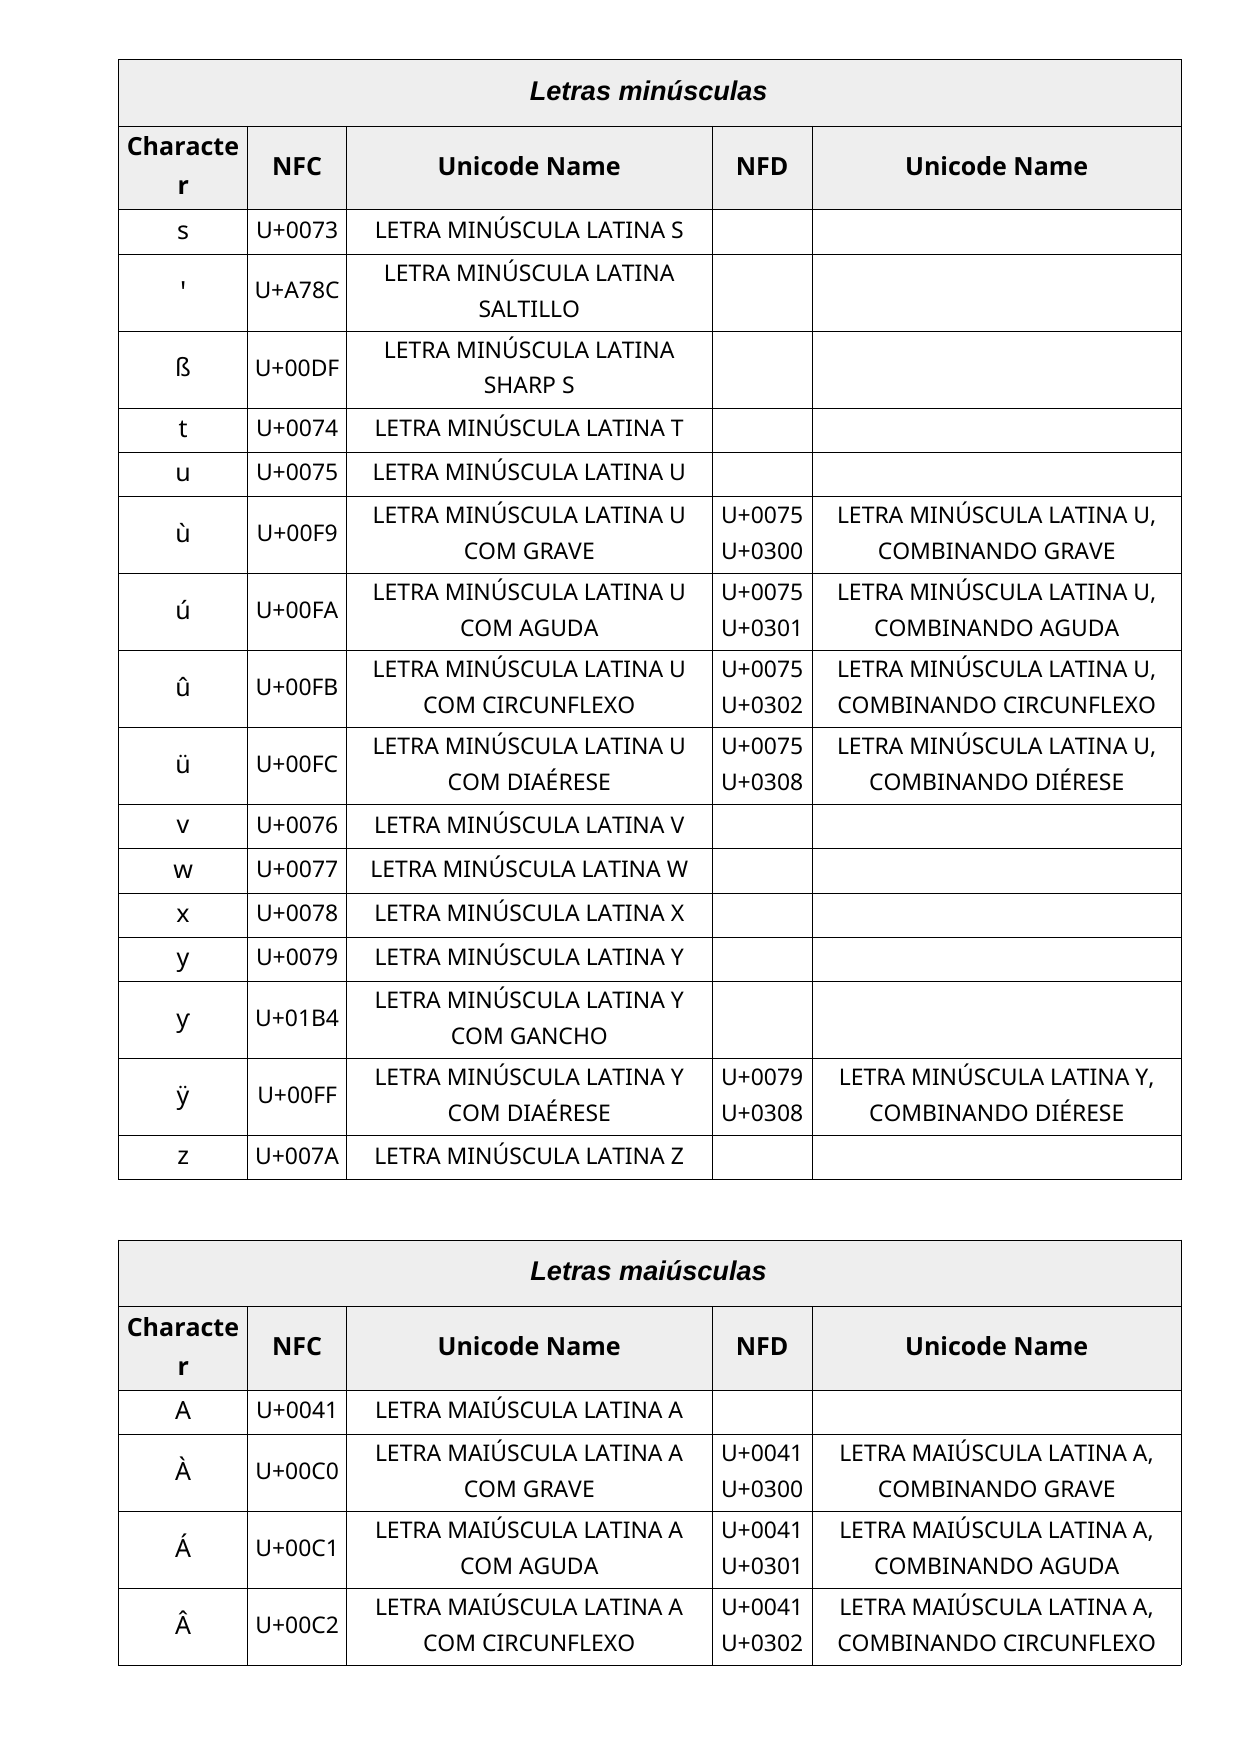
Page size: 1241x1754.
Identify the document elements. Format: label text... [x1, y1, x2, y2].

table_cell t [119, 409, 247, 452]
table_cell [813, 332, 1181, 407]
table_cell NFD [713, 127, 812, 209]
table_cell LETRA MINÚSCULA LATINA S [347, 210, 712, 253]
table_cell ÿ [119, 1059, 247, 1135]
table_cell U+00F9 [248, 497, 346, 573]
table_cell U+00FF [248, 1059, 346, 1135]
table_cell ß [119, 332, 247, 407]
table_cell [713, 1136, 812, 1179]
table_cell [713, 453, 812, 496]
table_cell U+007A [248, 1136, 346, 1179]
table_cell LETRA MINÚSCULA LATINA X [347, 894, 712, 937]
table_cell U+00C1 [248, 1512, 346, 1588]
table_cell LETRA MINÚSCULA LATINA U COM CIRCUNFLEXO [347, 651, 712, 727]
table_cell LETRA MAIÚSCULA LATINA A, COMBINANDO CIRCUNFLEXO [813, 1589, 1181, 1665]
table_cell LETRA MINÚSCULA LATINA Z [347, 1136, 712, 1179]
table_cell Character [119, 1307, 247, 1390]
table_header Letras minúsculas [119, 60, 1181, 126]
table_cell [813, 894, 1181, 937]
table_cell [813, 1391, 1181, 1434]
table_cell ü [119, 728, 247, 804]
table_cell LETRA MINÚSCULA LATINA W [347, 849, 712, 892]
table_cell Â [119, 1589, 247, 1665]
table_cell U+0077 [248, 849, 346, 892]
table_cell LETRA MAIÚSCULA LATINA A, COMBINANDO AGUDA [813, 1512, 1181, 1588]
table_cell U+0075 [248, 453, 346, 496]
table_cell A [119, 1391, 247, 1434]
table_cell U+0041 U+0300 [713, 1435, 812, 1511]
table_cell ƴ [119, 982, 247, 1058]
table_cell Unicode Name [813, 127, 1181, 209]
table_cell LETRA MINÚSCULA LATINA U COM AGUDA [347, 574, 712, 650]
table_cell Unicode Name [813, 1307, 1181, 1390]
table_cell U+A78C [248, 255, 346, 331]
table_cell ꞌ [119, 255, 247, 331]
table_cell LETRA MINÚSCULA LATINA U, COMBINANDO CIRCUNFLEXO [813, 651, 1181, 727]
table_cell ù [119, 497, 247, 573]
table_cell [713, 1391, 812, 1434]
table_cell LETRA MINÚSCULA LATINA U, COMBINANDO AGUDA [813, 574, 1181, 650]
table_cell LETRA MINÚSCULA LATINA Y [347, 938, 712, 981]
table_cell [713, 409, 812, 452]
table_cell U+0073 [248, 210, 346, 253]
table_cell LETRA MINÚSCULA LATINA U COM GRAVE [347, 497, 712, 573]
table_cell [713, 332, 812, 407]
table_cell [713, 982, 812, 1058]
table_cell [713, 894, 812, 937]
table_cell [713, 210, 812, 253]
table_cell y [119, 938, 247, 981]
table_cell LETRA MAIÚSCULA LATINA A COM AGUDA [347, 1512, 712, 1588]
table_cell LETRA MINÚSCULA LATINA U [347, 453, 712, 496]
table_cell LETRA MAIÚSCULA LATINA A COM CIRCUNFLEXO [347, 1589, 712, 1665]
table_cell U+00C2 [248, 1589, 346, 1665]
table_cell U+0076 [248, 805, 346, 848]
table_cell U+0075 U+0301 [713, 574, 812, 650]
table_cell U+0074 [248, 409, 346, 452]
table_cell Character [119, 127, 247, 209]
table_cell U+0075 U+0302 [713, 651, 812, 727]
table_cell [713, 255, 812, 331]
table_cell [813, 805, 1181, 848]
table_cell [813, 849, 1181, 892]
table_cell LETRA MINÚSCULA LATINA U, COMBINANDO DIÉRESE [813, 728, 1181, 804]
table_cell v [119, 805, 247, 848]
table_cell U+0075 U+0300 [713, 497, 812, 573]
table_cell U+0075 U+0308 [713, 728, 812, 804]
table_cell [813, 210, 1181, 253]
table_cell U+00FB [248, 651, 346, 727]
table_cell [813, 453, 1181, 496]
table_cell [813, 1136, 1181, 1179]
table_header Letras maiúsculas [119, 1241, 1181, 1306]
table_cell [813, 938, 1181, 981]
table_cell LETRA MINÚSCULA LATINA Y COM DIAÉRESE [347, 1059, 712, 1135]
table_cell LETRA MINÚSCULA LATINA U, COMBINANDO GRAVE [813, 497, 1181, 573]
table_cell LETRA MINÚSCULA LATINA U COM DIAÉRESE [347, 728, 712, 804]
table_cell U+01B4 [248, 982, 346, 1058]
table_cell u [119, 453, 247, 496]
table_cell NFC [248, 127, 346, 209]
table_cell LETRA MINÚSCULA LATINA V [347, 805, 712, 848]
table_cell [813, 982, 1181, 1058]
table_cell NFD [713, 1307, 812, 1390]
table_cell U+00FC [248, 728, 346, 804]
table_cell U+0079 U+0308 [713, 1059, 812, 1135]
table_cell [713, 805, 812, 848]
table_cell Unicode Name [347, 1307, 712, 1390]
table_cell LETRA MINÚSCULA LATINA Y COM GANCHO [347, 982, 712, 1058]
table_cell LETRA MINÚSCULA LATINA Y, COMBINANDO DIÉRESE [813, 1059, 1181, 1135]
table_cell x [119, 894, 247, 937]
table_cell [813, 255, 1181, 331]
table_cell U+0079 [248, 938, 346, 981]
table_cell [713, 938, 812, 981]
table_cell U+0041 U+0302 [713, 1589, 812, 1665]
table_cell Unicode Name [347, 127, 712, 209]
table_cell û [119, 651, 247, 727]
table_cell LETRA MINÚSCULA LATINA SHARP S [347, 332, 712, 407]
table_cell Á [119, 1512, 247, 1588]
table_cell z [119, 1136, 247, 1179]
table_cell LETRA MINÚSCULA LATINA SALTILLO [347, 255, 712, 331]
table_cell LETRA MAIÚSCULA LATINA A COM GRAVE [347, 1435, 712, 1511]
table_cell U+0041 [248, 1391, 346, 1434]
table_cell [813, 409, 1181, 452]
table_cell U+0041 U+0301 [713, 1512, 812, 1588]
table_cell U+0078 [248, 894, 346, 937]
table_cell À [119, 1435, 247, 1511]
table_cell U+00FA [248, 574, 346, 650]
table_cell s [119, 210, 247, 253]
table_cell w [119, 849, 247, 892]
table_cell NFC [248, 1307, 346, 1390]
table_cell LETRA MAIÚSCULA LATINA A [347, 1391, 712, 1434]
table_cell [713, 849, 812, 892]
table_cell ú [119, 574, 247, 650]
table_cell U+00DF [248, 332, 346, 407]
table_cell LETRA MINÚSCULA LATINA T [347, 409, 712, 452]
table_cell LETRA MAIÚSCULA LATINA A, COMBINANDO GRAVE [813, 1435, 1181, 1511]
table_cell U+00C0 [248, 1435, 346, 1511]
